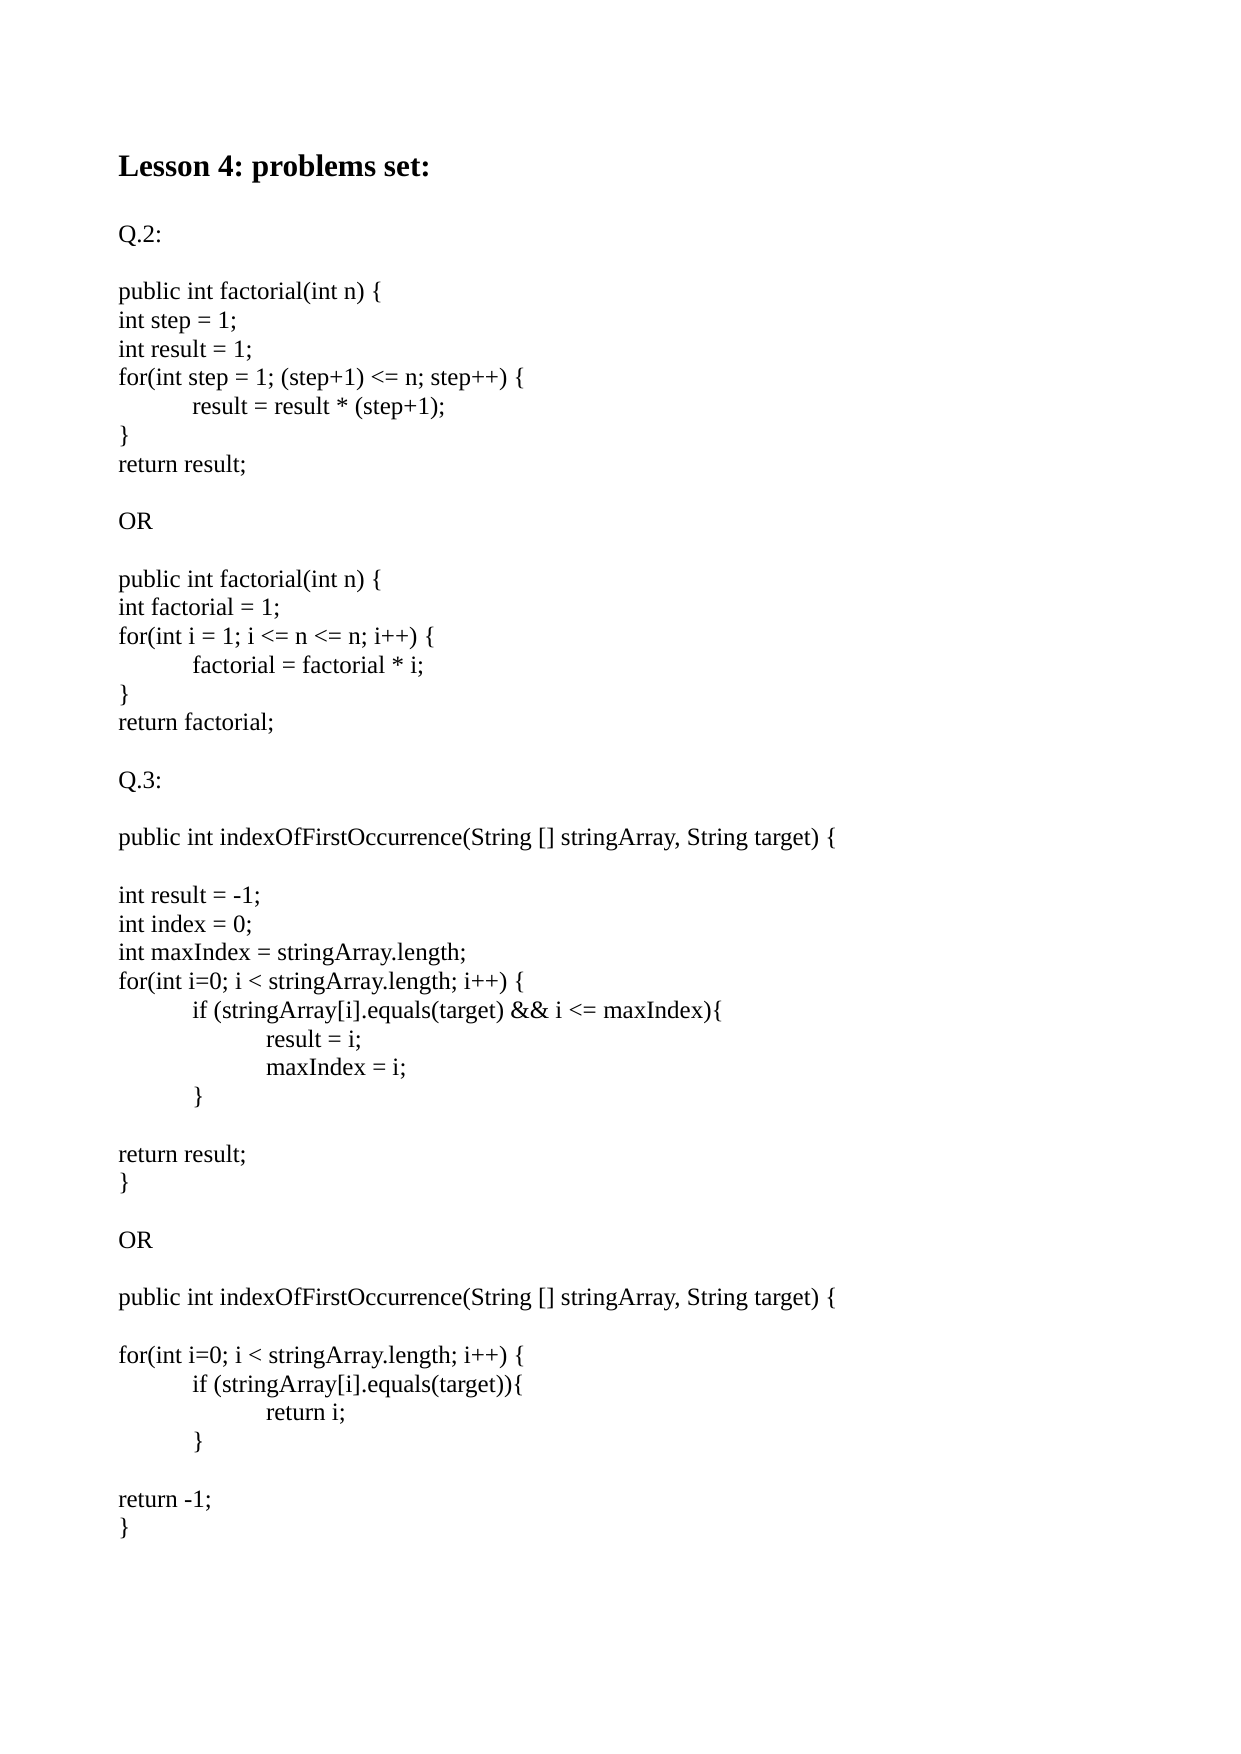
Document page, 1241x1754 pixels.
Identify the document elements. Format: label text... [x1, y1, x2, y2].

text result = i; [118, 1024, 1122, 1052]
text return i; [118, 1397, 1122, 1426]
text for(int i = 1; i <= n <= n; i++) { [118, 621, 1122, 650]
text int factorial = 1; [118, 592, 1122, 621]
text } [118, 420, 1122, 449]
text maxIndex = i; [118, 1052, 1122, 1081]
text OR [118, 1225, 1122, 1254]
text return result; [118, 1139, 1122, 1167]
text return factorial; [118, 707, 1122, 736]
text for(int i=0; i < stringArray.length; i++) { [118, 966, 1122, 995]
text Q.2: [118, 219, 1122, 247]
text int step = 1; [118, 305, 1122, 334]
text for(int i=0; i < stringArray.length; i++) { [118, 1340, 1122, 1369]
text Q.3: [118, 765, 1122, 794]
text for(int step = 1; (step+1) <= n; step++) { [118, 362, 1122, 391]
text result = result * (step+1); [118, 391, 1122, 420]
text } [118, 679, 1122, 707]
text return -1; [118, 1484, 1122, 1512]
text } [118, 1512, 1122, 1541]
text } [118, 1167, 1122, 1196]
text int maxIndex = stringArray.length; [118, 937, 1122, 966]
text if (stringArray[i].equals(target)){ [118, 1369, 1122, 1397]
text int result = -1; [118, 880, 1122, 909]
text return result; [118, 449, 1122, 477]
text OR [118, 506, 1122, 535]
text if (stringArray[i].equals(target) && i <= maxIndex){ [118, 995, 1122, 1024]
text int index = 0; [118, 909, 1122, 937]
text Lesson 4: problems set: [118, 147, 1122, 183]
text factorial = factorial * i; [118, 650, 1122, 679]
text public int factorial(int n) { [118, 564, 1122, 592]
text int result = 1; [118, 334, 1122, 362]
text public int indexOfFirstOccurrence(String [] stringArray, String target) { [118, 822, 1122, 851]
text } [118, 1426, 1122, 1455]
text public int indexOfFirstOccurrence(String [] stringArray, String target) { [118, 1282, 1122, 1311]
text public int factorial(int n) { [118, 276, 1122, 305]
text } [118, 1081, 1122, 1110]
